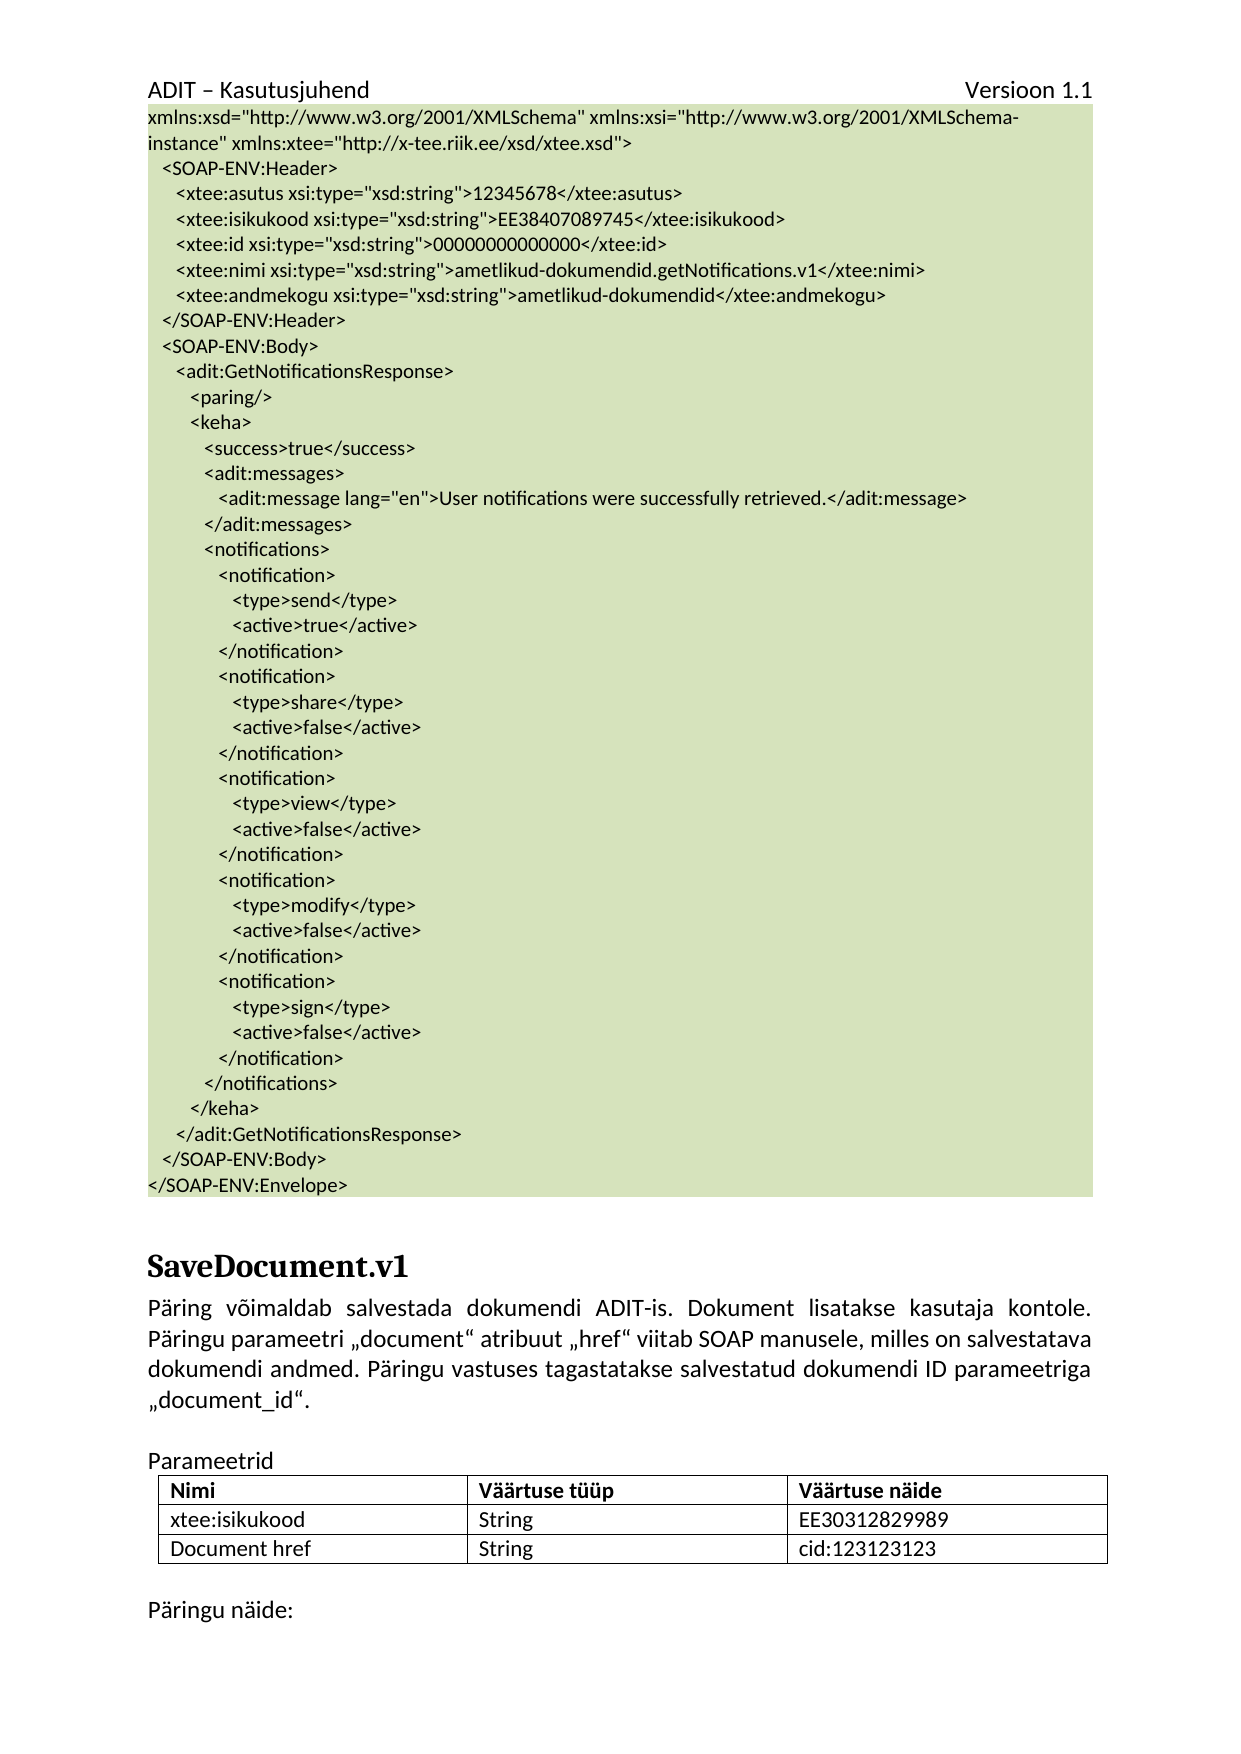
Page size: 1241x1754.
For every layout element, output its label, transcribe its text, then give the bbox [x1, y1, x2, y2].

table_cell EE30312829989 [788, 1505, 1107, 1533]
text <notification> [148, 562, 1093, 587]
text <active>false</active> [148, 1019, 1093, 1045]
text </SOAP-ENV:Envelope> [148, 1172, 1093, 1197]
text <type>sign</type> [148, 994, 1093, 1019]
text <SOAP-ENV:Header> [148, 155, 1093, 181]
table_header Nimi [159, 1476, 467, 1504]
text <keha> [148, 409, 1093, 435]
text Parameetrid [148, 1445, 1093, 1475]
text </notification> [148, 1045, 1093, 1070]
text <adit:message lang="en">User notifications were successfully retrieved.</adit:message> [148, 486, 1093, 511]
text <success>true</success> [148, 435, 1093, 460]
text <SOAP-ENV:Body> [148, 333, 1093, 358]
text <active>false</active> [148, 816, 1093, 841]
table_cell String [468, 1505, 787, 1533]
text </notification> [148, 841, 1093, 867]
table_cell Document href [159, 1535, 467, 1562]
text <adit:GetNotificationsResponse> [148, 358, 1093, 384]
table_cell xtee:isikukood [159, 1505, 467, 1533]
text <active>false</active> [148, 918, 1093, 943]
table_header Väärtuse tüüp [468, 1476, 787, 1504]
table_cell String [468, 1535, 787, 1562]
text <active>false</active> [148, 714, 1093, 740]
text </notifications> [148, 1070, 1093, 1096]
text <type>send</type> [148, 587, 1093, 613]
table_header Väärtuse näide [788, 1476, 1107, 1504]
text </SOAP-ENV:Body> [148, 1146, 1093, 1172]
subtitle SaveDocument.v1 [148, 1248, 1093, 1286]
text </keha> [148, 1096, 1093, 1121]
text <xtee:asutus xsi:type="xsd:string">12345678</xtee:asutus> [148, 181, 1093, 206]
text <notification> [148, 867, 1093, 892]
text Päringu näide: [148, 1594, 1093, 1624]
text </notification> [148, 638, 1093, 663]
text <adit:messages> [148, 460, 1093, 486]
text <xtee:id xsi:type="xsd:string">00000000000000</xtee:id> [148, 231, 1093, 257]
text <type>modify</type> [148, 892, 1093, 918]
table_cell cid:123123123 [788, 1535, 1107, 1562]
text <xtee:nimi xsi:type="xsd:string">ametlikud-dokumendid.getNotifications.v1</xtee:nimi> [148, 257, 1093, 282]
text <notification> [148, 765, 1093, 791]
text </notification> [148, 943, 1093, 968]
text <paring/> [148, 384, 1093, 409]
text xmlns:xsd="http://www.w3.org/2001/XMLSchema" xmlns:xsi="http://www.w3.org/2001/XMLSchema-instance" xmlns:xtee="http://x-tee.riik.ee/xsd/xtee.xsd"> [148, 104, 1093, 155]
text </adit:GetNotificationsResponse> [148, 1121, 1093, 1146]
text <xtee:andmekogu xsi:type="xsd:string">ametlikud-dokumendid</xtee:andmekogu> [148, 282, 1093, 308]
text </adit:messages> [148, 511, 1093, 536]
text Päring võimaldab salvestada dokumendi ADIT-is. Dokument lisatakse kasutaja kontole. Päringu parameetri „document“ atribuut „href“ viitab SOAP manusele, milles on salvestatava dokumendi andmed. Päringu vastuses tagastatakse salvestatud dokumendi ID parameetriga „document_id“. [148, 1292, 1093, 1414]
text <notifications> [148, 536, 1093, 562]
text <active>true</active> [148, 613, 1093, 638]
text </notification> [148, 740, 1093, 765]
text </SOAP-ENV:Header> [148, 308, 1093, 333]
text <type>view</type> [148, 791, 1093, 816]
text <notification> [148, 968, 1093, 994]
text <type>share</type> [148, 689, 1093, 714]
text <notification> [148, 663, 1093, 689]
text <xtee:isikukood xsi:type="xsd:string">EE38407089745</xtee:isikukood> [148, 206, 1093, 231]
